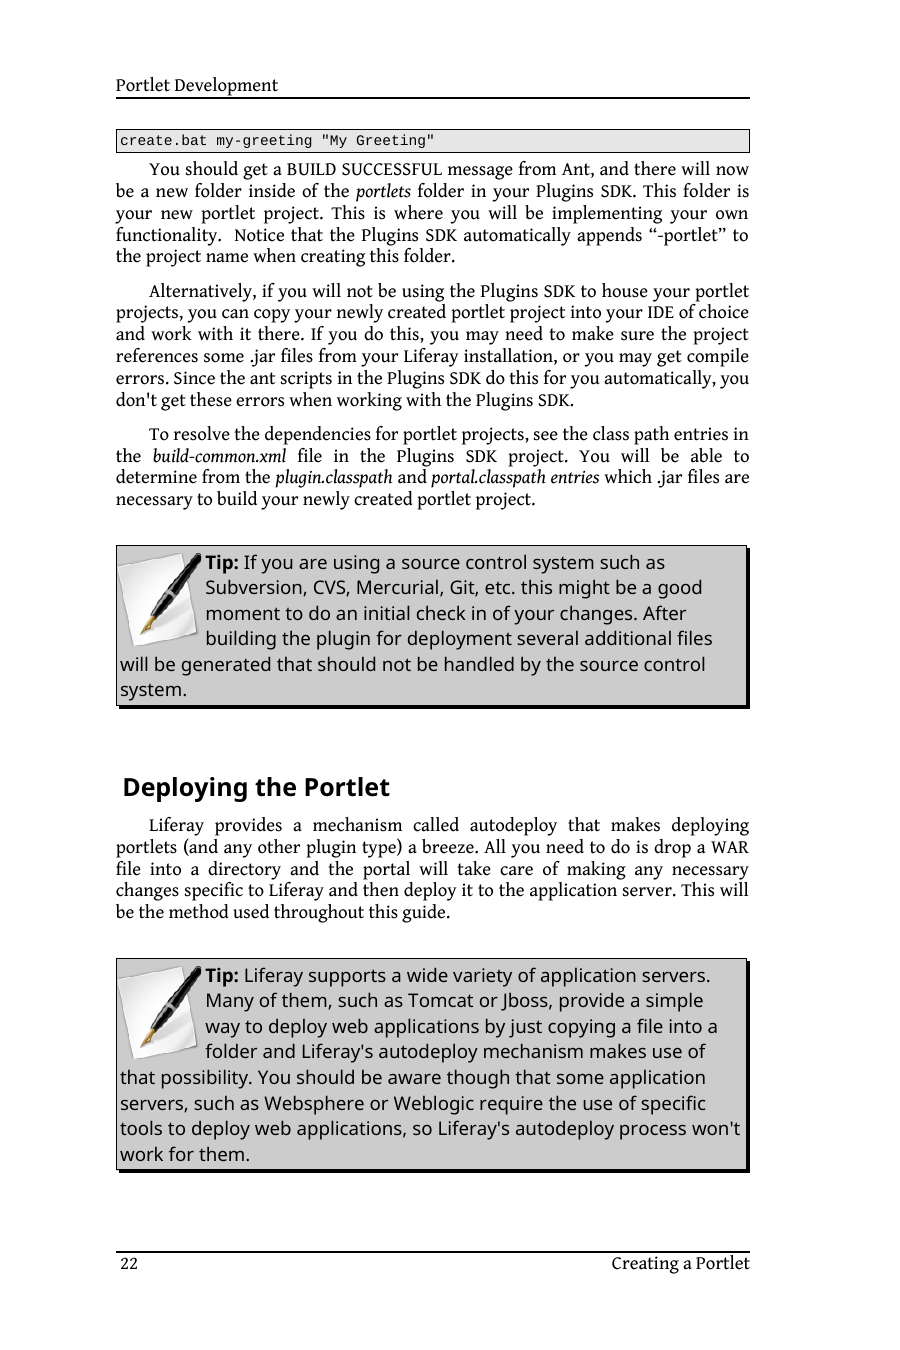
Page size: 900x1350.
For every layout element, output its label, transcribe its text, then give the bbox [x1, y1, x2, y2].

text Tip: Liferay supports a wide variety of application servers. Many of them, such as Tomcat or Jboss, provide a simple way to deploy web applications by just copying a file into a folder and Liferay's autodeploy mechanism makes use of that possibility. You should be aware though that some application servers, such as Websphere or Weblogic require the use of specific tools to deploy web applications, so Liferay's autodeploy process won't work for them. [117, 959, 746, 1169]
picture [117, 966, 202, 1059]
text Liferay provides a mechanism called autodeploy that makes deploying portlets (and any other plugin type) a breeze. All you need to do is drop a WAR file into a directory and the portal will take care of making any necessary changes specific to Liferay and then deploy it to the application server. This will be the method used throughout this guide. [116, 815, 750, 924]
text Alternatively, if you will not be using the Plugins SDK to house your portlet projects, you can copy your newly created portlet project into your IDE of choice and work with it there. If you do this, you may need to make sure the project references some .jar files from your Liferay installation, or you may get compile errors. Since the ant scripts in the Plugins SDK do this for you automatically, you don't get these errors when working with the Plugins SDK. [116, 281, 750, 411]
picture [117, 553, 202, 646]
text You should get a BUILD SUCCESSFUL message from Ant, and there will now be a new folder inside of the portlets folder in your Plugins SDK. This folder is your new portlet project. This is where you will be implementing your own functionality. Notice that the Plugins SDK automatically appends “-portlet” to the project name when creating this folder. [116, 159, 750, 268]
text To resolve the dependencies for portlet projects, see the class path entries in the build-common.xml file in the Plugins SDK project. You will be able to determine from the plugin.classpath and portal.classpath entries which .jar files are necessary to build your newly created portlet project. [116, 424, 750, 511]
text Tip: If you are using a source control system such as Subversion, CVS, Mercurial, Git, etc. this might be a good moment to do an initial check in of your changes. After building the plugin for deployment several additional files will be generated that should not be handled by the source control system. [117, 546, 746, 705]
text create.bat my-greeting "My Greeting" [117, 130, 749, 152]
subtitle Deploying the Portlet [116, 769, 750, 803]
